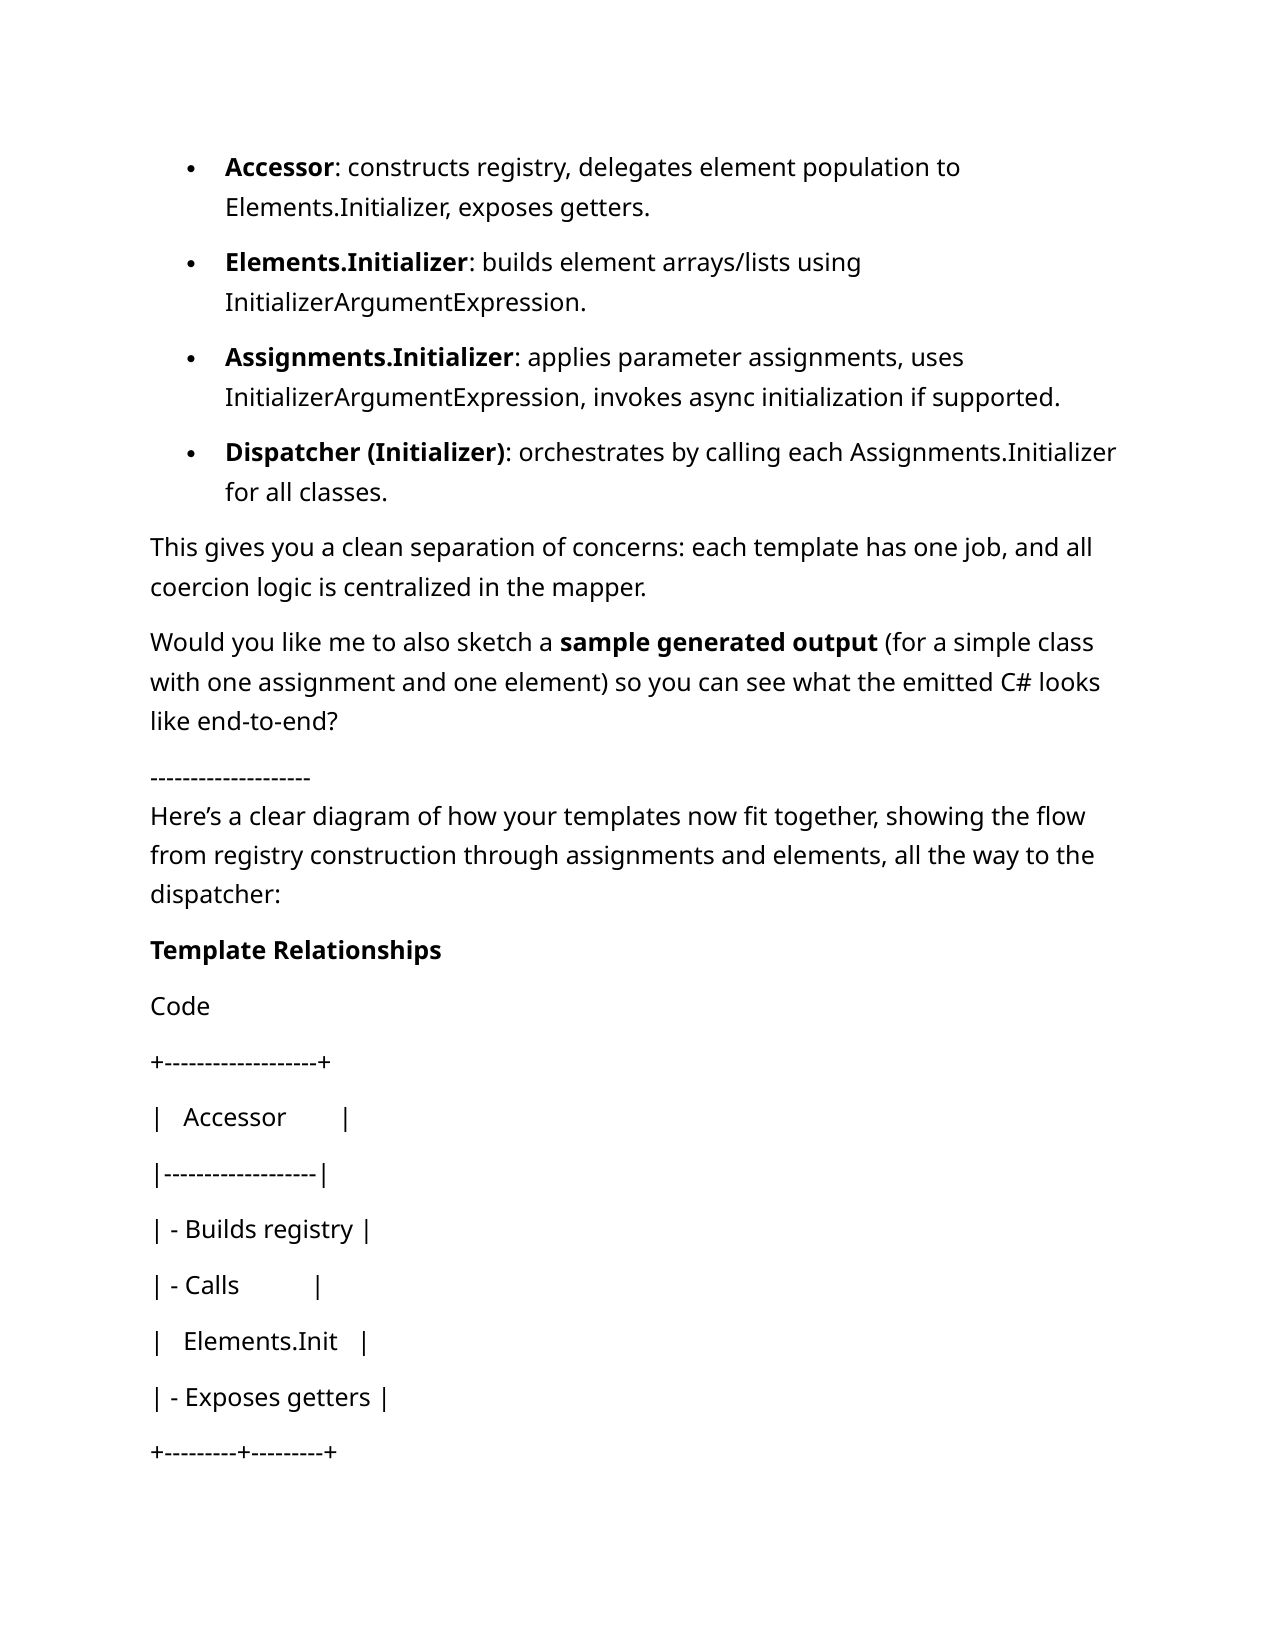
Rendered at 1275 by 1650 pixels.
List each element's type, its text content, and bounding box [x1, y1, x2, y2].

text |-------------------| [150, 1156, 1125, 1190]
text +-------------------+ [150, 1044, 1125, 1078]
text | - Calls | [150, 1267, 1125, 1302]
list Elements.Initializer: builds element arrays/lists using InitializerArgumentExpression. [187, 245, 1125, 318]
text Code [150, 988, 1125, 1022]
list Accessor: constructs registry, delegates element population to Elements.Initializer, exposes getters. [187, 150, 1125, 223]
text This gives you a clean separation of concerns: each template has one job, and all coercion logic is centralized in the mapper. [150, 530, 1125, 603]
text | Accessor | [150, 1100, 1125, 1134]
text | - Builds registry | [150, 1212, 1125, 1246]
text Would you like me to also sketch a sample generated output (for a simple class with one assignment and one element) so you can see what the emitted C# looks like end‑to‑end? [150, 625, 1125, 737]
text | Elements.Init | [150, 1323, 1125, 1357]
text Template Relationships [150, 932, 1125, 967]
list Assignments.Initializer: applies parameter assignments, uses InitializerArgumentExpression, invokes async initialization if supported. [187, 340, 1125, 413]
text | - Exposes getters | [150, 1379, 1125, 1413]
list Dispatcher (Initializer): orchestrates by calling each Assignments.Initializer for all classes. [187, 435, 1125, 508]
text +---------+---------+ [150, 1435, 1125, 1469]
text -------------------- Here’s a clear diagram of how your templates now fit together, showing the flow from registry construction through assignments and elements, all the way to the dispatcher: [150, 759, 1125, 911]
